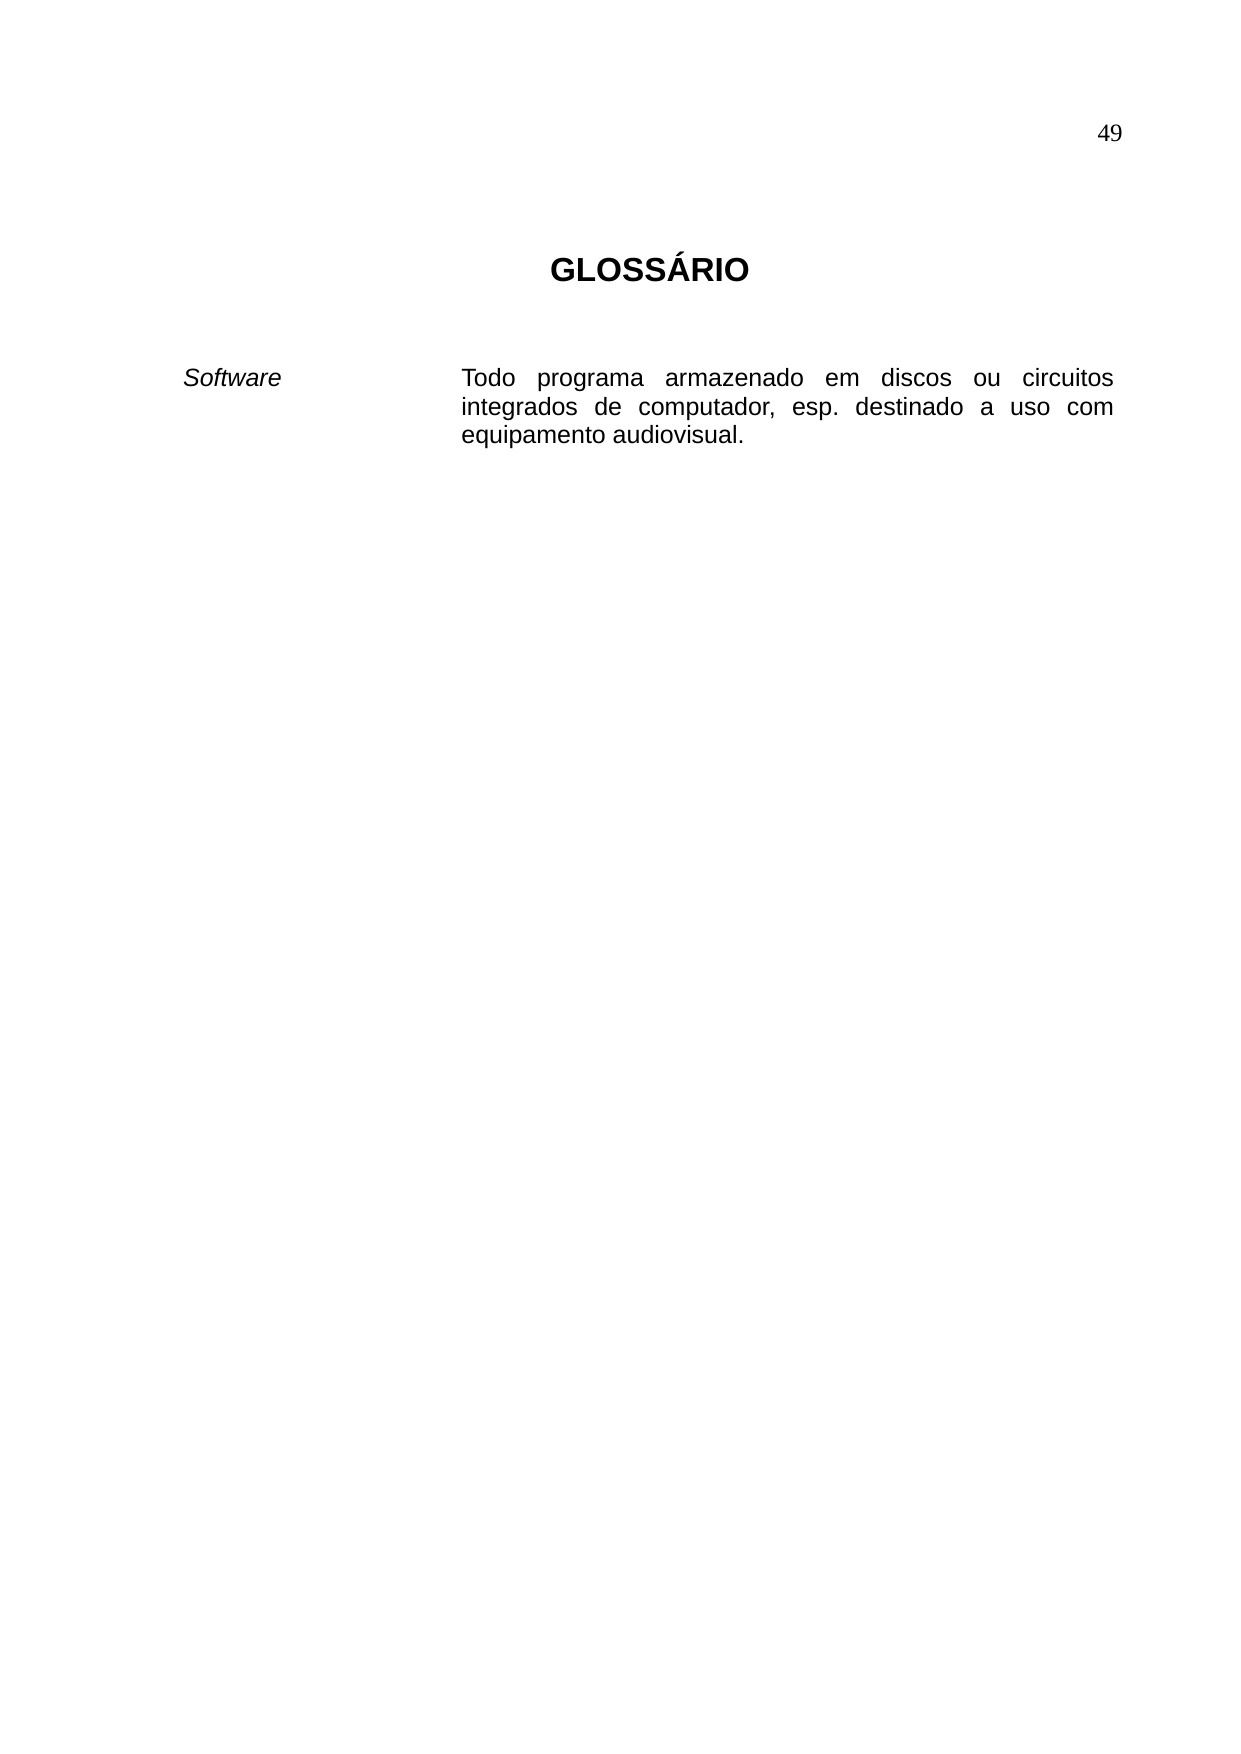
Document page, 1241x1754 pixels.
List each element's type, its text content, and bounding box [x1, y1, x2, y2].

table_cell [455, 616, 1121, 656]
table_cell [177, 455, 455, 495]
table_cell [177, 616, 455, 656]
table_cell [455, 535, 1121, 575]
table_cell [455, 495, 1121, 535]
table_cell [177, 535, 455, 575]
table_cell [177, 575, 455, 616]
table_cell [455, 455, 1121, 495]
table_header Todo programa armazenado em discos ou circuitos integrados de computador, esp. destinado a uso com equipamento audiovisual. [455, 357, 1121, 455]
table_cell [455, 575, 1121, 616]
table_cell [177, 495, 455, 535]
table_header Software [177, 357, 455, 455]
subtitle Glossário [177, 250, 1122, 288]
